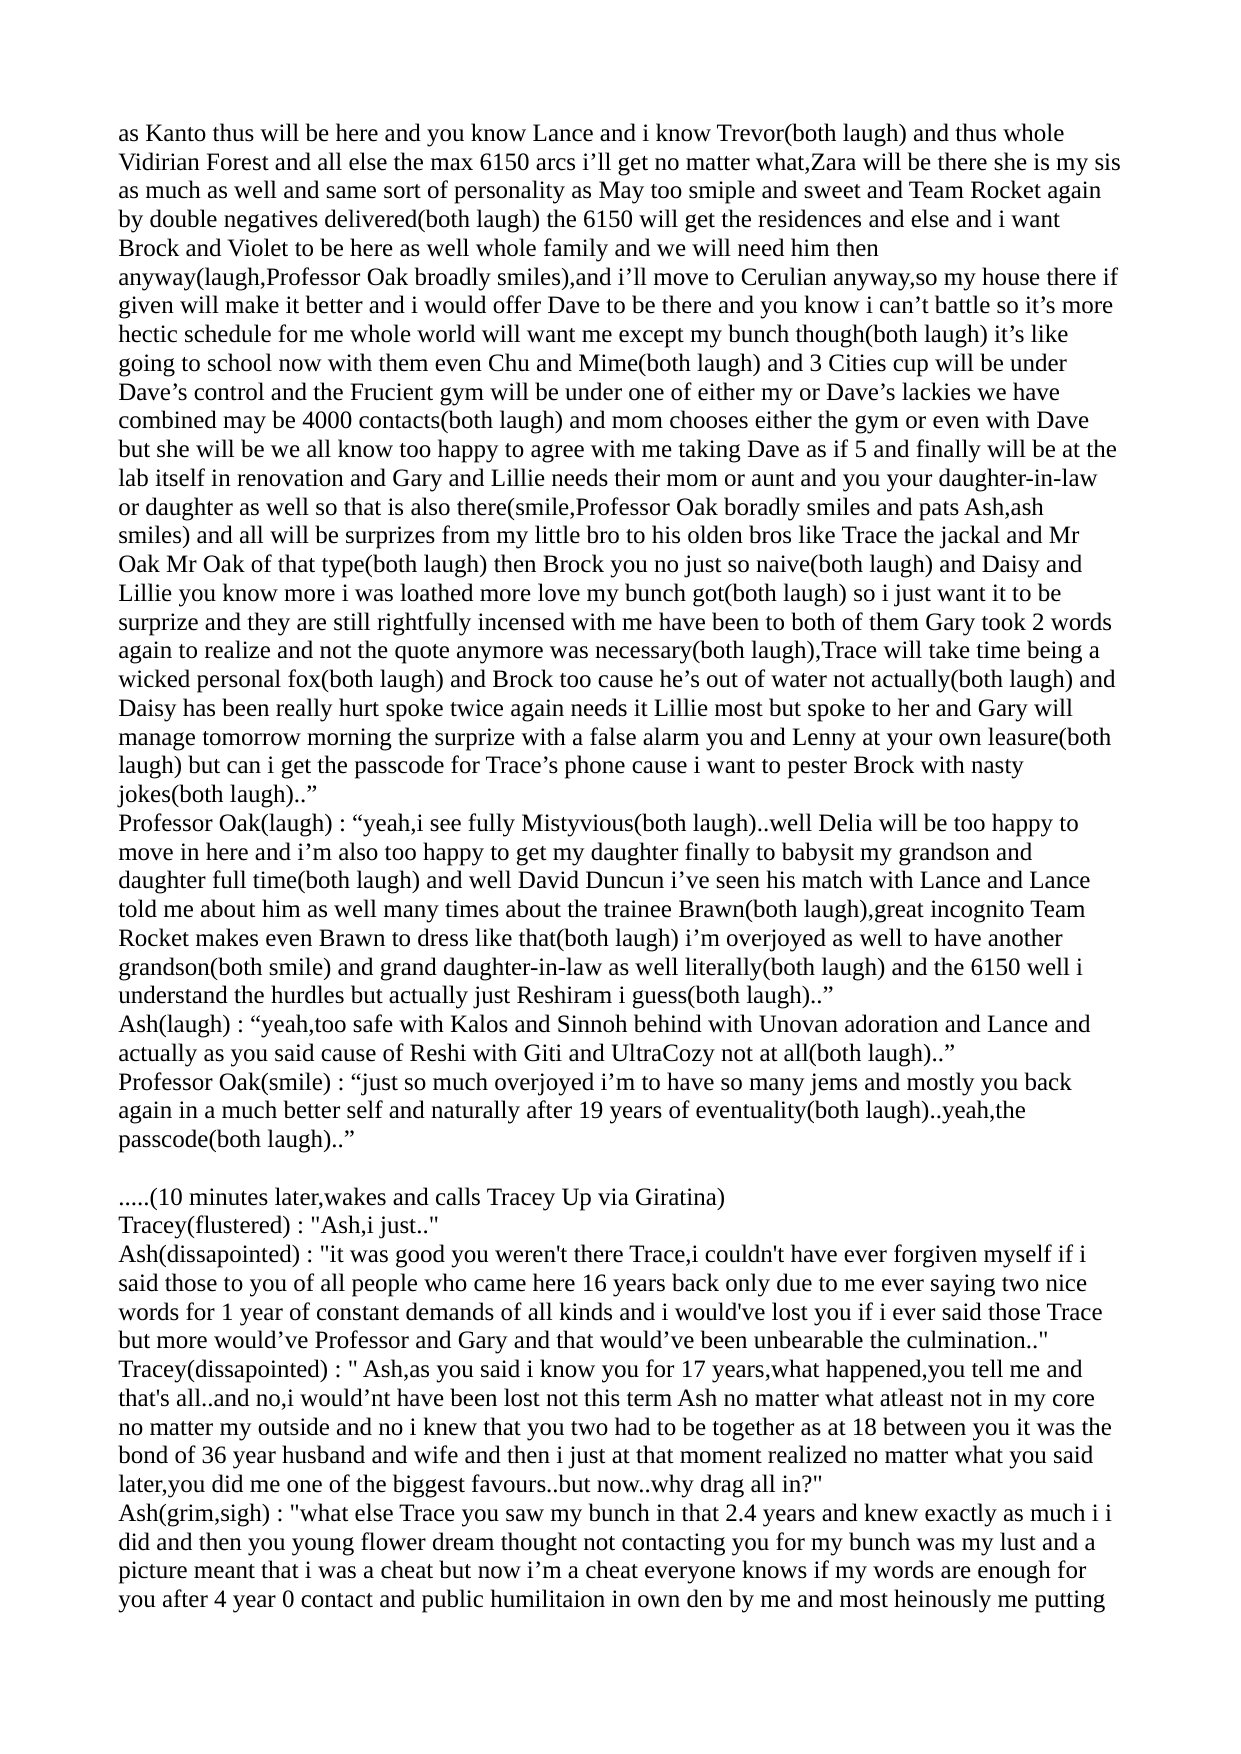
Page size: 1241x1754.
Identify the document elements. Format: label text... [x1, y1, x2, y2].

text Ash(dissapointed) : "it was good you weren't there Trace,i couldn't have ever forgiven myself if i said those to you of all people who came here 16 years back only due to me ever saying two nice words for 1 year of constant demands of all kinds and i would've lost you if i ever said those Trace but more would’ve Professor and Gary and that would’ve been unbearable the culmination.." [118, 1239, 1122, 1354]
text .....(10 minutes later,wakes and calls Tracey Up via Giratina) [118, 1182, 1122, 1211]
text Tracey(flustered) : "Ash,i just.." [118, 1211, 1122, 1239]
text Professor Oak(laugh) : “yeah,i see fully Mistyvious(both laugh)..well Delia will be too happy to move in here and i’m also too happy to get my daughter finally to babysit my grandson and daughter full time(both laugh) and well David Duncun i’ve seen his match with Lance and Lance told me about him as well many times about the trainee Brawn(both laugh),great incognito Team Rocket makes even Brawn to dress like that(both laugh) i’m overjoyed as well to have another grandson(both smile) and grand daughter-in-law as well literally(both laugh) and the 6150 well i understand the hurdles but actually just Reshiram i guess(both laugh)..” [118, 808, 1122, 1009]
text Tracey(dissapointed) : " Ash,as you said i know you for 17 years,what happened,you tell me and that's all..and no,i would’nt have been lost not this term Ash no matter what atleast not in my core no matter my outside and no i knew that you two had to be together as at 18 between you it was the bond of 36 year husband and wife and then i just at that moment realized no matter what you said later,you did me one of the biggest favours..but now..why drag all in?" [118, 1354, 1122, 1498]
text Ash(laugh) : “yeah,too safe with Kalos and Sinnoh behind with Unovan adoration and Lance and actually as you said cause of Reshi with Giti and UltraCozy not at all(both laugh)..” [118, 1009, 1122, 1067]
text Professor Oak(smile) : “just so much overjoyed i’m to have so many jems and mostly you back again in a much better self and naturally after 19 years of eventuality(both laugh)..yeah,the passcode(both laugh)..” [118, 1067, 1122, 1153]
text as Kanto thus will be here and you know Lance and i know Trevor(both laugh) and thus whole Vidirian Forest and all else the max 6150 arcs i’ll get no matter what,Zara will be there she is my sis as much as well and same sort of personality as May too smiple and sweet and Team Rocket again by double negatives delivered(both laugh) the 6150 will get the residences and else and i want Brock and Violet to be here as well whole family and we will need him then anyway(laugh,Professor Oak broadly smiles),and i’ll move to Cerulian anyway,so my house there if given will make it better and i would offer Dave to be there and you know i can’t battle so it’s more hectic schedule for me whole world will want me except my bunch though(both laugh) it’s like going to school now with them even Chu and Mime(both laugh) and 3 Cities cup will be under Dave’s control and the Frucient gym will be under one of either my or Dave’s lackies we have combined may be 4000 contacts(both laugh) and mom chooses either the gym or even with Dave but she will be we all know too happy to agree with me taking Dave as if 5 and finally will be at the lab itself in renovation and Gary and Lillie needs their mom or aunt and you your daughter-in-law or daughter as well so that is also there(smile,Professor Oak boradly smiles and pats Ash,ash smiles) and all will be surprizes from my little bro to his olden bros like Trace the jackal and Mr Oak Mr Oak of that type(both laugh) then Brock you no just so naive(both laugh) and Daisy and Lillie you know more i was loathed more love my bunch got(both laugh) so i just want it to be surprize and they are still rightfully incensed with me have been to both of them Gary took 2 words again to realize and not the quote anymore was necessary(both laugh),Trace will take time being a wicked personal fox(both laugh) and Brock too cause he’s out of water not actually(both laugh) and Daisy has been really hurt spoke twice again needs it Lillie most but spoke to her and Gary will manage tomorrow morning the surprize with a false alarm you and Lenny at your own leasure(both laugh) but can i get the passcode for Trace’s phone cause i want to pester Brock with nasty jokes(both laugh)..” [118, 118, 1122, 808]
text Ash(grim,sigh) : "what else Trace you saw my bunch in that 2.4 years and knew exactly as much i i did and then you young flower dream thought not contacting you for my bunch was my lust and a picture meant that i was a cheat but now i’m a cheat everyone knows if my words are enough for you after 4 year 0 contact and public humilitaion in own den by me and most heinously me putting [118, 1498, 1122, 1613]
